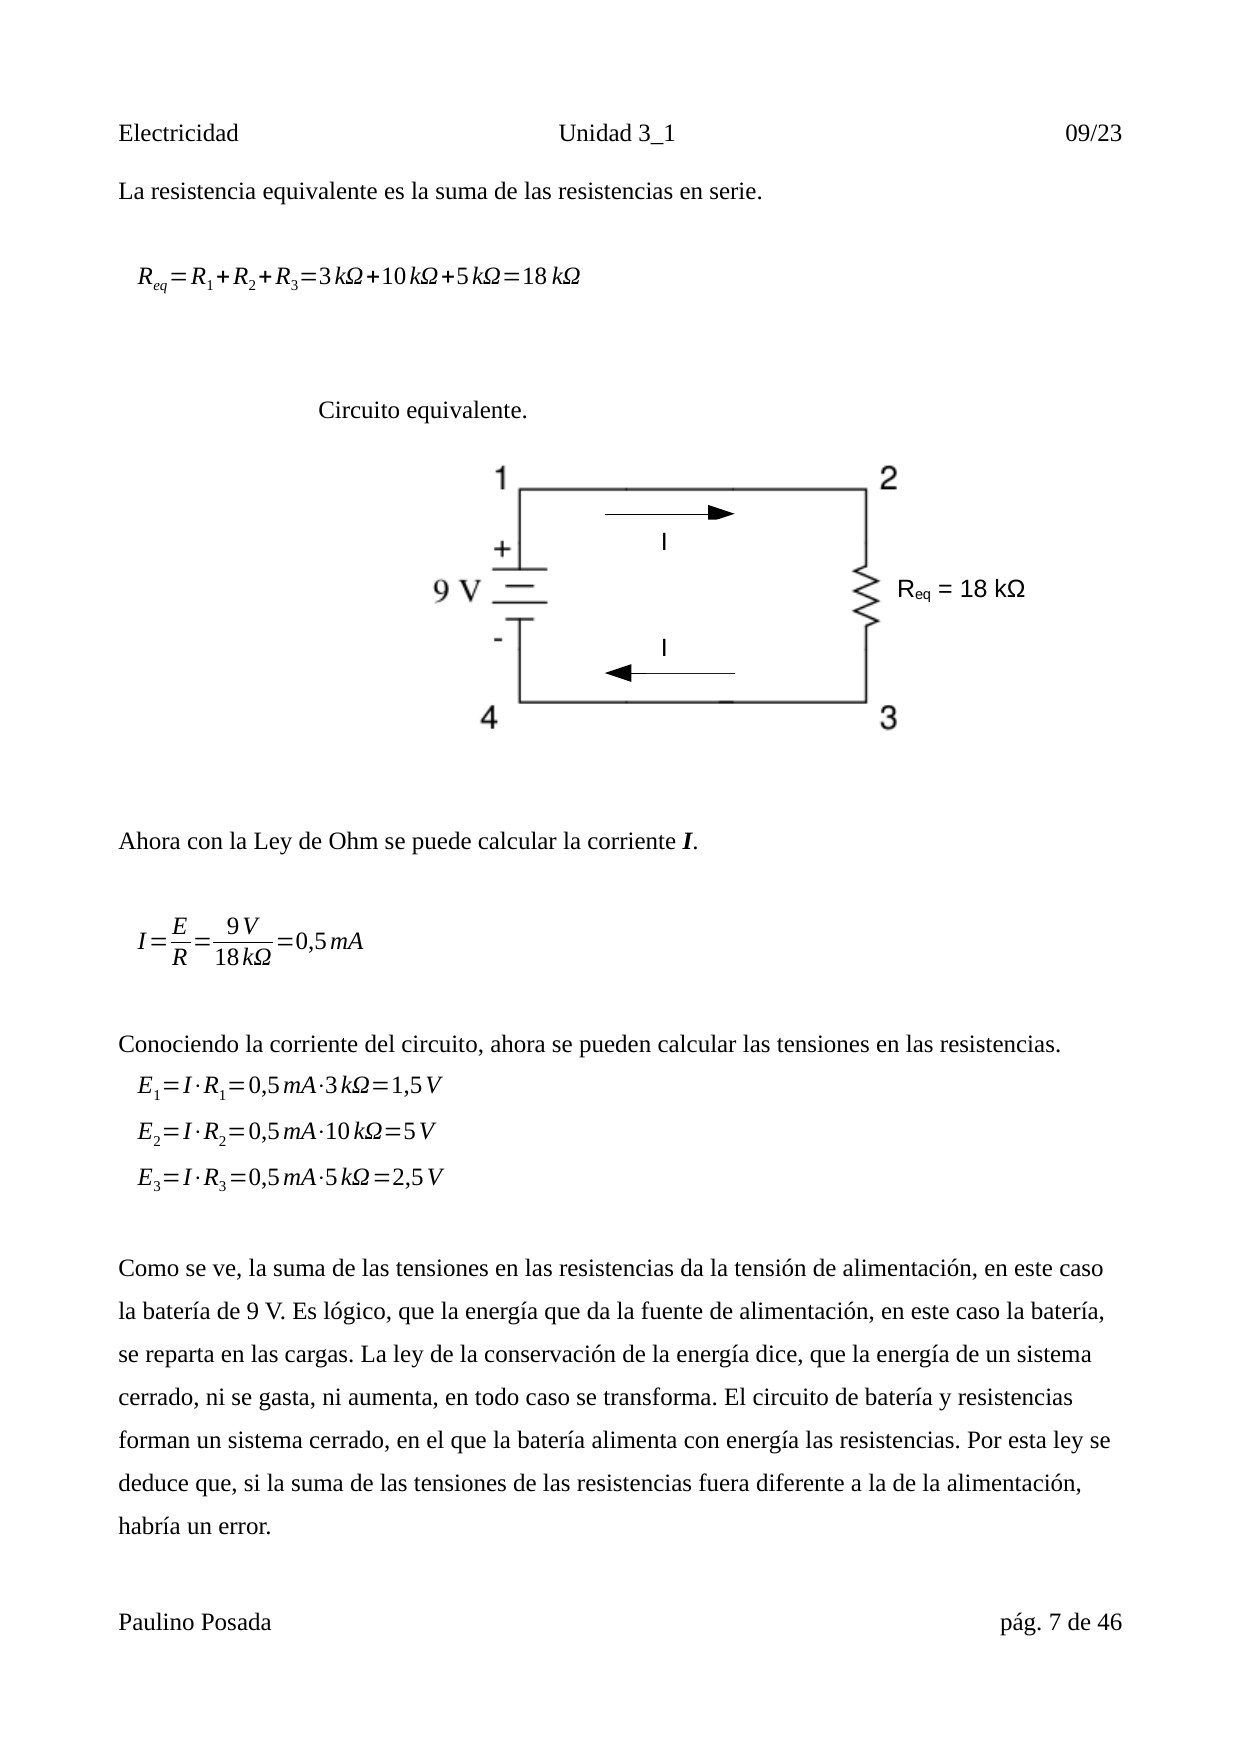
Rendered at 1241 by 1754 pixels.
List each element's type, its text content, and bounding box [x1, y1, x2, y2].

text Conociendo la corriente del circuito, ahora se pueden calcular las tensiones en las resistencias. [118, 1029, 1122, 1058]
text La resistencia equivalente es la suma de las resistencias en serie. [118, 176, 1122, 205]
text Ahora con la Ley de Ohm se puede calcular la corriente I. [118, 826, 1122, 855]
text Circuito equivalente. [118, 395, 1122, 423]
picture [413, 452, 966, 740]
text Como se ve, la suma de las tensiones en las resistencias da la tensión de alimentación, en este caso la batería de 9 V. Es lógico, que la energía que da la fuente de alimentación, en este caso la batería, se reparta en las cargas. La ley de la conservación de la energía dice, que la energía de un sistema cerrado, ni se gasta, ni aumenta, en todo caso se transforma. El circuito de batería y resistencias forman un sistema cerrado, en el que la batería alimenta con energía las resistencias. Por esta ley se deduce que, si la suma de las tensiones de las resistencias fuera diferente a la de la alimentación, habría un error. [118, 1253, 1122, 1540]
